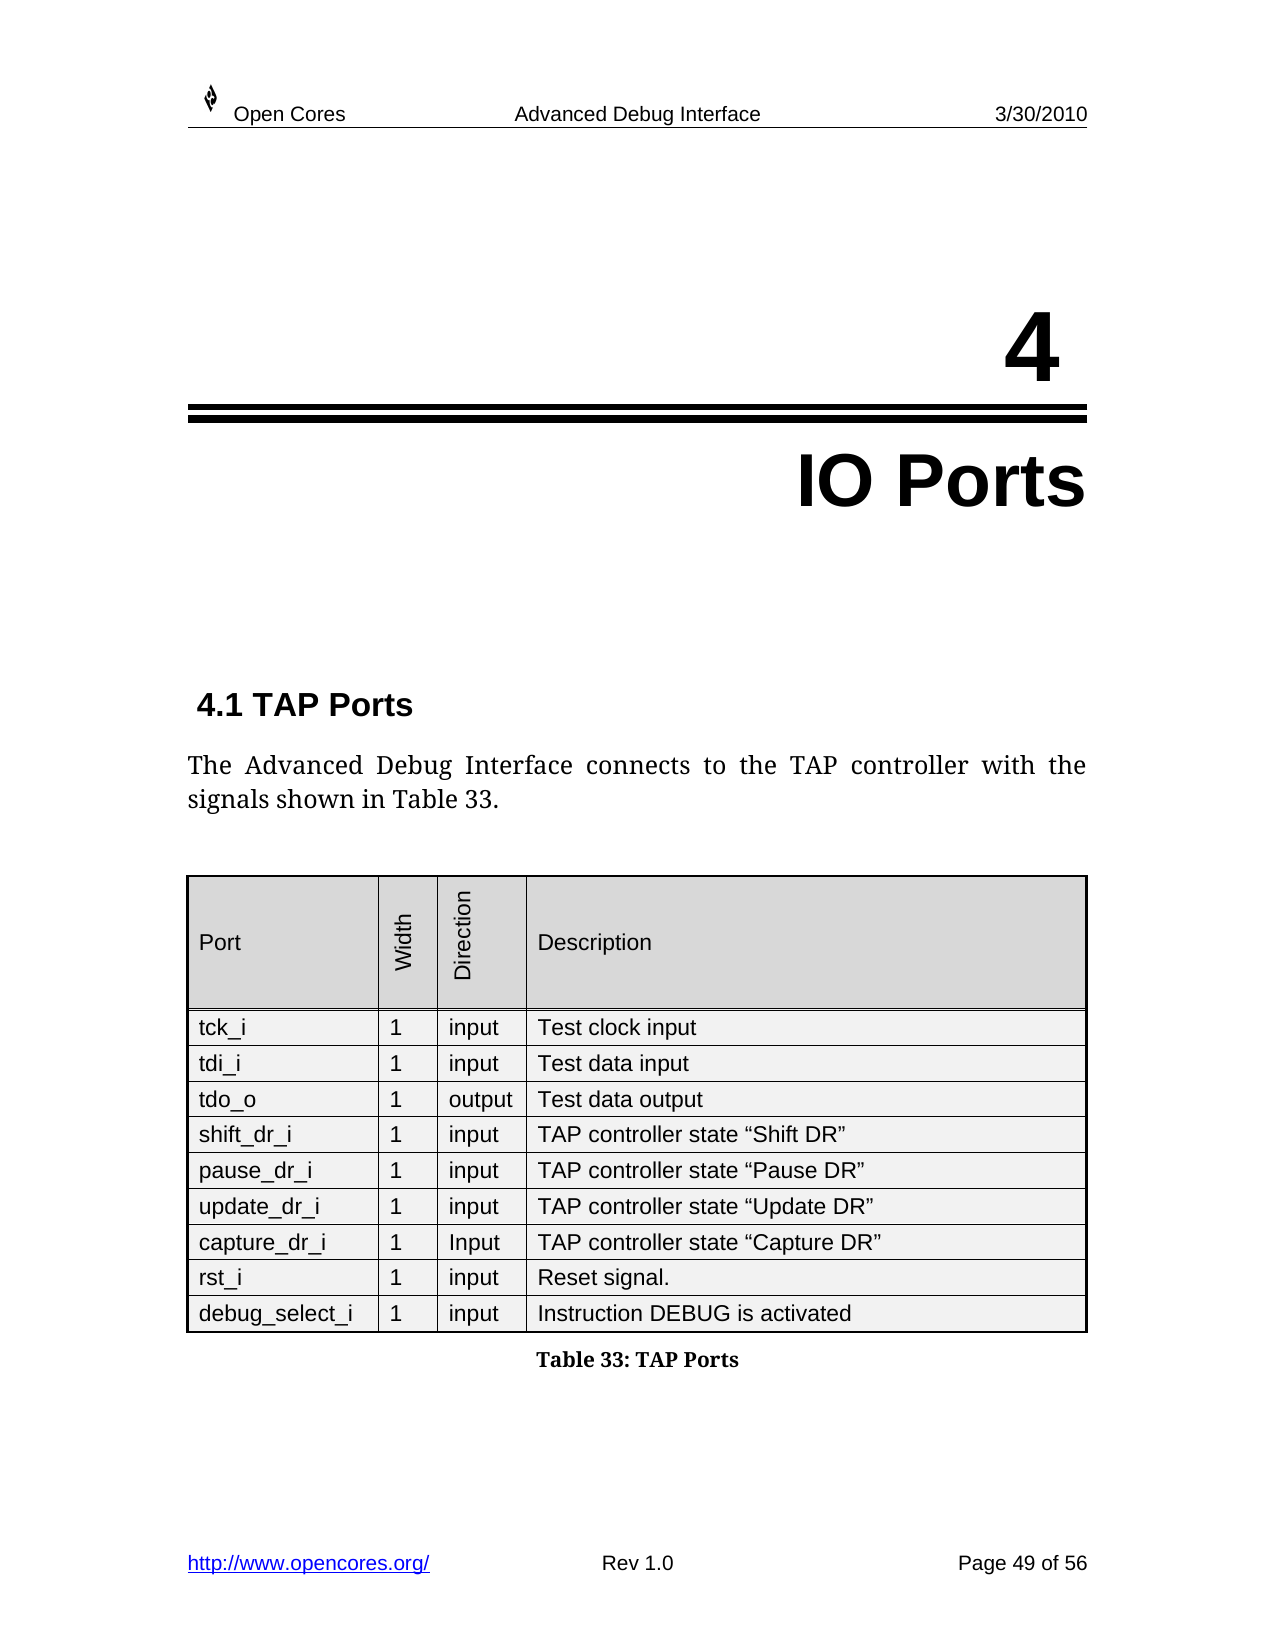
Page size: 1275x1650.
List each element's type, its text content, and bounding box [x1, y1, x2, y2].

table_cell Test clock input [527, 1011, 1085, 1045]
table_cell shift_dr_i [189, 1117, 378, 1152]
table_cell capture_dr_i [189, 1225, 378, 1259]
table_cell tck_i [189, 1011, 378, 1045]
table_cell input [438, 1011, 526, 1045]
table_cell TAP controller state “Capture DR” [527, 1225, 1085, 1259]
table_header Description [527, 877, 1085, 1008]
table_cell pause_dr_i [189, 1153, 378, 1188]
table_cell Input [438, 1225, 526, 1259]
table_cell input [438, 1296, 526, 1331]
table_cell tdo_o [189, 1082, 378, 1116]
table_cell Reset signal. [527, 1260, 1085, 1295]
table_cell 1 [379, 1117, 437, 1152]
table_header Width [379, 877, 437, 1008]
table_cell output [438, 1082, 526, 1116]
table_cell 1 [379, 1011, 437, 1045]
table_header Direction [438, 877, 526, 1008]
table_cell Instruction DEBUG is activated [527, 1296, 1085, 1331]
table_cell 1 [379, 1225, 437, 1259]
table_cell input [438, 1153, 526, 1188]
text Table 33: TAP Ports [187, 1345, 1087, 1374]
table_cell 1 [379, 1153, 437, 1188]
table_cell 1 [379, 1082, 437, 1116]
table_cell tdi_i [189, 1046, 378, 1081]
table_cell TAP controller state “Pause DR” [527, 1153, 1085, 1188]
table_cell TAP controller state “Update DR” [527, 1189, 1085, 1223]
table_cell Test data output [527, 1082, 1085, 1116]
table_cell debug_select_i [189, 1296, 378, 1331]
table_cell 1 [379, 1296, 437, 1331]
text The Advanced Debug Interface connects to the TAP controller with the signals shown in Table 33. [187, 748, 1087, 816]
table_cell 1 [379, 1046, 437, 1081]
table_cell input [438, 1046, 526, 1081]
table_cell rst_i [189, 1260, 378, 1295]
table_cell TAP controller state “Shift DR” [527, 1117, 1085, 1152]
table_cell 1 [379, 1260, 437, 1295]
table_cell input [438, 1189, 526, 1223]
table_cell 1 [379, 1189, 437, 1223]
subtitle IO Ports [187, 436, 1087, 522]
table_cell update_dr_i [189, 1189, 378, 1223]
table_cell input [438, 1117, 526, 1152]
subtitle TAP Ports [187, 684, 1087, 723]
table_cell input [438, 1260, 526, 1295]
table_header Port [189, 877, 378, 1008]
table_cell Test data input [527, 1046, 1085, 1081]
